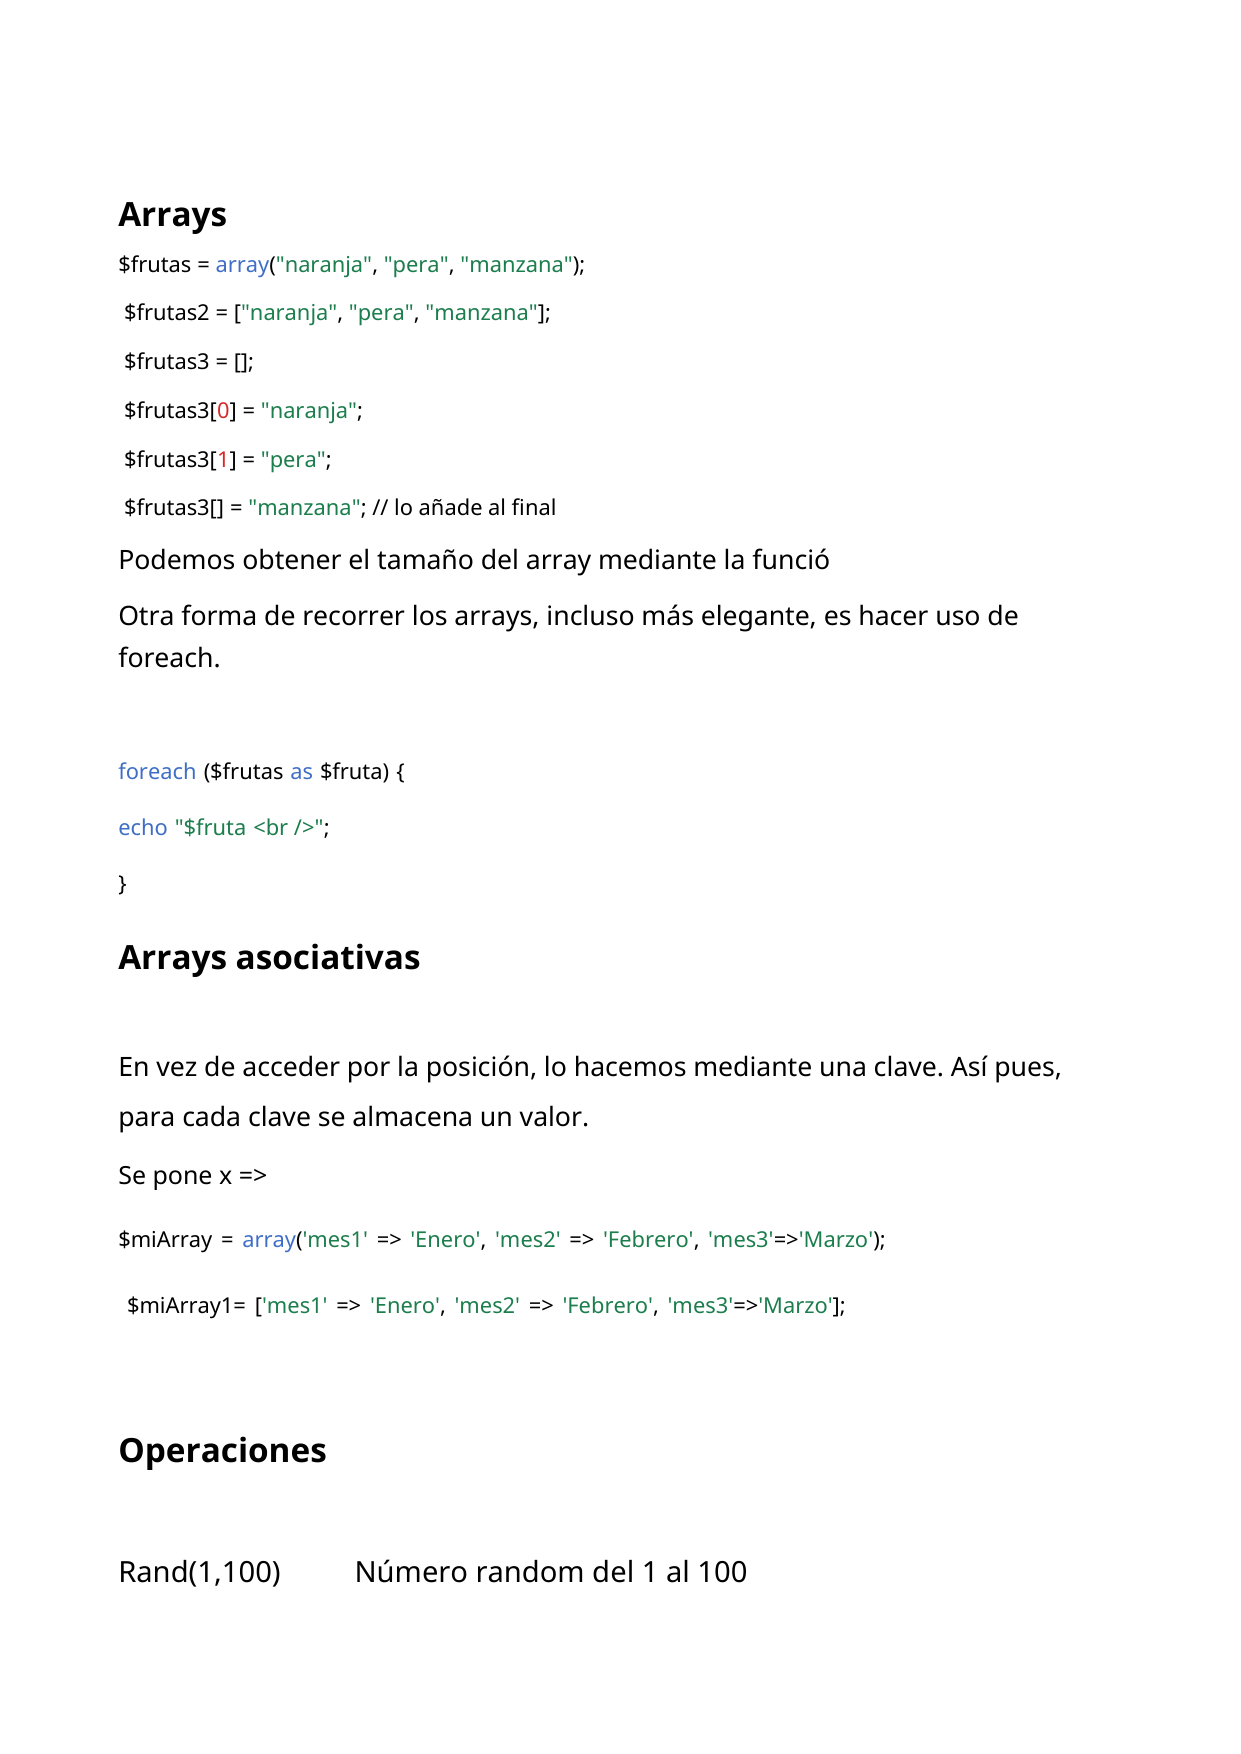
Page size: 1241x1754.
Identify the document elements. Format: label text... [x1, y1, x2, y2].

text Rand(1,100) Número random del 1 al 100 [118, 1551, 1122, 1591]
text $frutas2 = ["naranja", "pera", "manzana"]; [118, 297, 1122, 327]
text En vez de acceder por la posición, lo hacemos mediante una clave. Así pues, para cada clave se almacena un valor. [118, 1048, 1122, 1136]
subtitle Operaciones [118, 1426, 1122, 1472]
text $frutas = array("naranja", "pera", "manzana"); [118, 248, 1122, 278]
text $frutas3[] = "manzana"; // lo añade al final [118, 492, 1122, 522]
text Podemos obtener el tamaño del array mediante la funció [118, 541, 1122, 577]
text foreach ($frutas as $fruta) { [118, 751, 1122, 787]
text Otra forma de recorrer los arrays, incluso más elegante, es hacer uso de foreach. [118, 597, 1122, 675]
text $frutas3[1] = "pera"; [118, 443, 1122, 473]
text Se pone x => [118, 1158, 1122, 1192]
text $frutas3 = []; [118, 346, 1122, 376]
text $frutas3[0] = "naranja"; [118, 395, 1122, 424]
text } [118, 863, 1122, 899]
text echo "$fruta <br />"; [118, 807, 1122, 843]
subtitle Arrays asociativas [118, 934, 1122, 979]
text $miArray1= ['mes1' => 'Enero', 'mes2' => 'Febrero', 'mes3'=>'Marzo']; [118, 1278, 1122, 1324]
subtitle Arrays [118, 191, 1122, 236]
text $miArray = array('mes1' => 'Enero', 'mes2' => 'Febrero', 'mes3'=>'Marzo'); [118, 1212, 1122, 1257]
